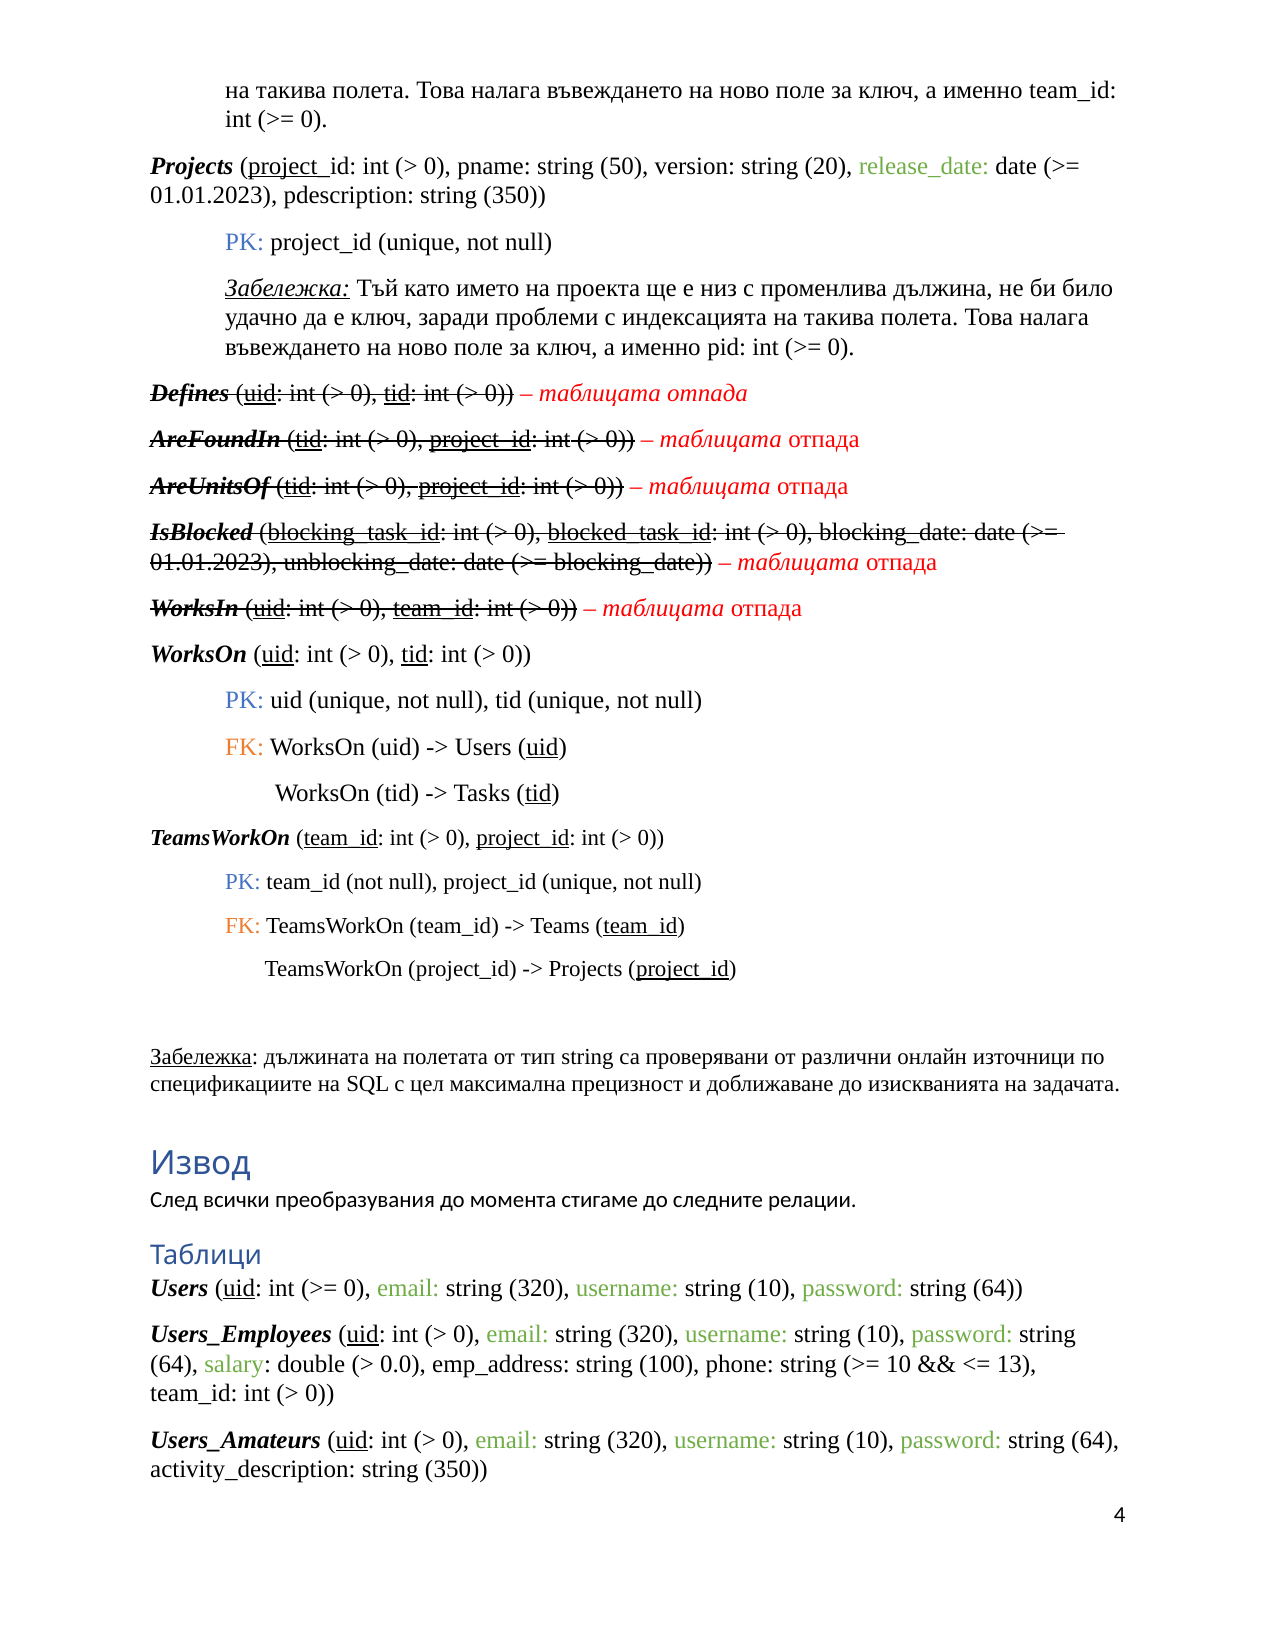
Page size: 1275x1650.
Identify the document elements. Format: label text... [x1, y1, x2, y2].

text PK: uid (unique, not null), tid (unique, not null) [150, 685, 1125, 714]
text WorksIn (uid: int (> 0), team_id: int (> 0)) – таблицата отпада [150, 593, 1125, 622]
text Забележка: дължината на полетата от тип string са проверявани от различни онлайн източници по спецификациите на SQL с цел максимална прецизност и доближаване до изискванията на задачата. [150, 1043, 1125, 1096]
text След всички преобразувания до момента стигаме до следните релации. [150, 1186, 1125, 1213]
text Defines (uid: int (> 0), tid: int (> 0)) – таблицата отпада [150, 378, 1125, 407]
text AreFoundIn (tid: int (> 0), project_id: int (> 0)) – таблицата отпада [150, 424, 1125, 453]
subtitle Таблици [150, 1235, 1125, 1272]
subtitle Извод [150, 1139, 1125, 1184]
text на такива полета. Това налага въвеждането на ново поле за ключ, а именно team_id: int (>= 0). [225, 75, 1125, 133]
text FK: TeamsWorkOn (team_id) -> Teams (team_id) [150, 912, 1125, 938]
text Забележка: Тъй като името на проекта ще е низ с променлива дължина, не би било удачно да е ключ, заради проблеми с индексацията на такива полета. Това налага въвеждането на ново поле за ключ, а именно pid: int (>= 0). [225, 273, 1125, 361]
text Projects (project_id: int (> 0), pname: string (50), version: string (20), release_date: date (>= 01.01.2023), pdescription: string (350)) [150, 151, 1125, 209]
text WorksOn (uid: int (> 0), tid: int (> 0)) [150, 639, 1125, 668]
text AreUnitsOf (tid: int (> 0), project_id: int (> 0)) – таблицата отпада [150, 471, 1125, 499]
text PK: project_id (unique, not null) [150, 227, 1125, 255]
text FK: WorksOn (uid) -> Users (uid) [150, 732, 1125, 760]
text TeamsWorkOn (project_id) -> Projects (project_id) [150, 955, 1125, 982]
text IsBlocked (blocking_task_id: int (> 0), blocked_task_id: int (> 0), blocking_date: date (>= 01.01.2023), unblocking_date: date (>= blocking_date)) – таблицата отпада [150, 517, 1125, 575]
text WorksOn (tid) -> Tasks (tid) [225, 778, 1125, 807]
text Users (uid: int (>= 0), email: string (320), username: string (10), password: string (64)) [150, 1273, 1125, 1302]
text PK: team_id (not null), project_id (unique, not null) [150, 868, 1125, 894]
text Users_Employees (uid: int (> 0), email: string (320), username: string (10), password: string (64), salary: double (> 0.0), emp_address: string (100), phone: string (>= 10 && <= 13), team_id: int (> 0)) [150, 1319, 1125, 1407]
text Users_Amateurs (uid: int (> 0), email: string (320), username: string (10), password: string (64), activity_description: string (350)) [150, 1425, 1125, 1483]
text TeamsWorkOn (team­_id: int (> 0), project_id: int (> 0)) [150, 824, 1125, 851]
